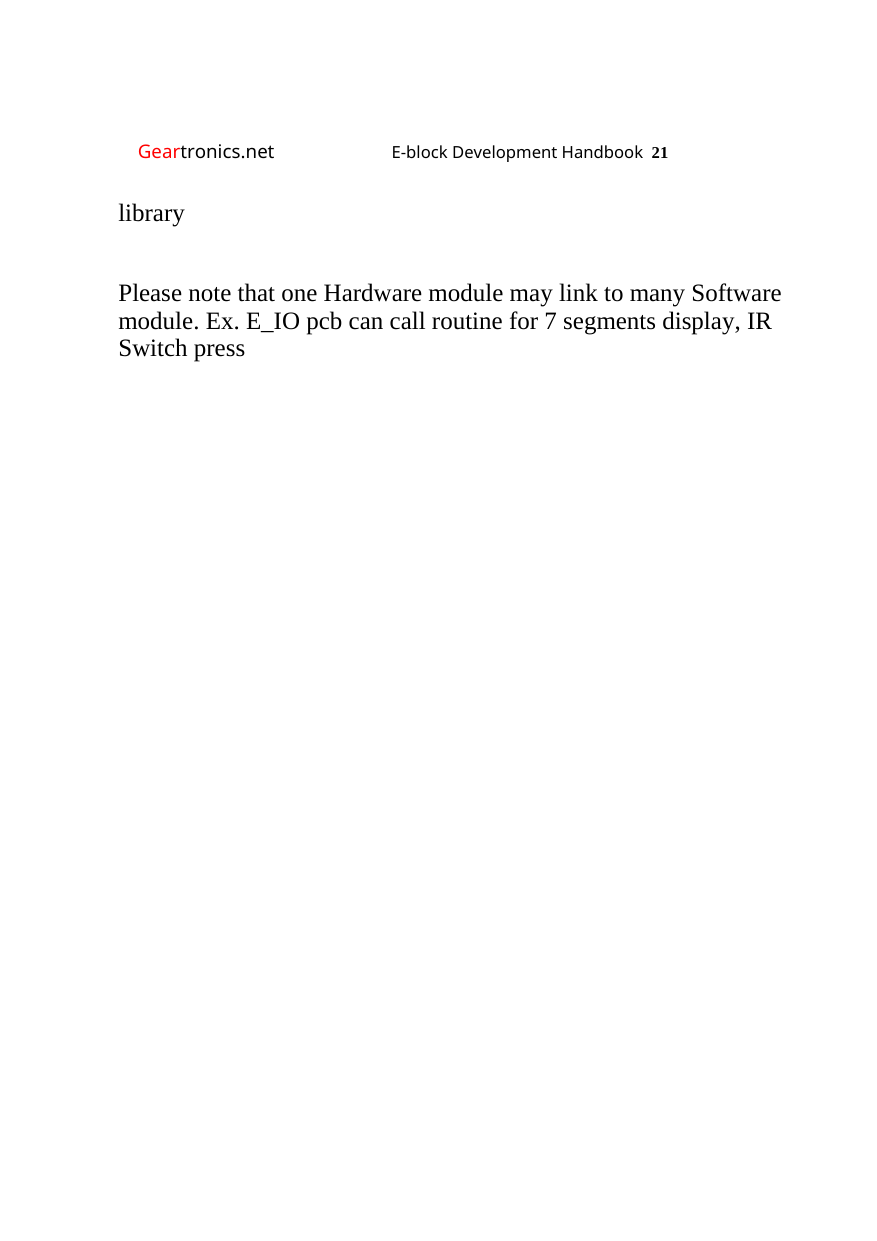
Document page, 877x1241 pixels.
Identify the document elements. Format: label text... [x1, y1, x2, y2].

text library [118, 199, 818, 226]
text Please note that one Hardware module may link to many Software module. Ex. E_IO pcb can call routine for 7 segments display, IR Switch press [118, 279, 818, 362]
